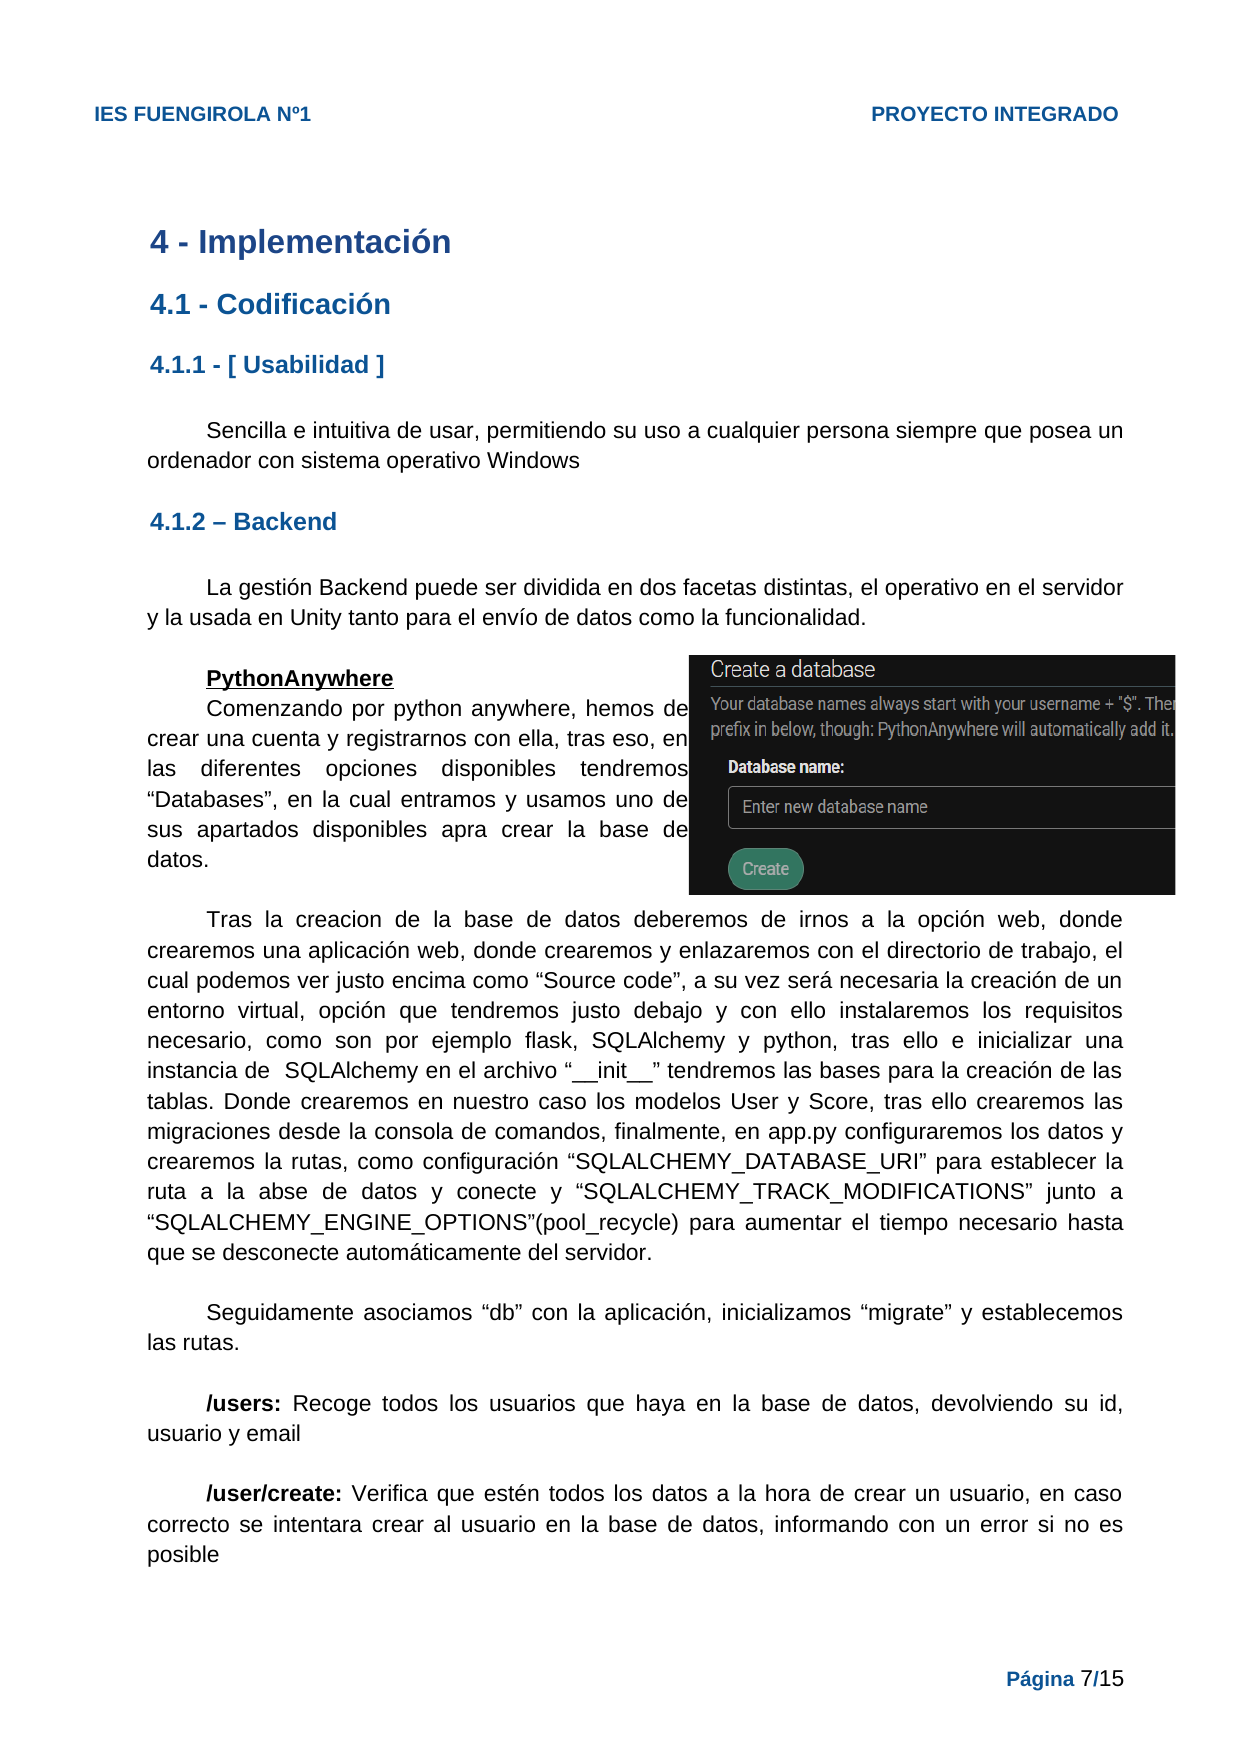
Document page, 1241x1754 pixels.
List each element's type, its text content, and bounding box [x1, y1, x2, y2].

text Tras la creacion de la base de datos deberemos de irnos a la opción web, donde crearemos una aplicación web, donde crearemos y enlazaremos con el directorio de trabajo, el cual podemos ver justo encima como “Source code”, a su vez será necesaria la creación de un entorno virtual, opción que tendremos justo debajo y con ello instalaremos los requisitos necesario, como son por ejemplo flask, SQLAlchemy y python, tras ello e inicializar una instancia de SQLAlchemy en el archivo “__init__” tendremos las bases para la creación de las tablas. Donde crearemos en nuestro caso los modelos User y Score, tras ello crearemos las migraciones desde la consola de comandos, finalmente, en app.py configuraremos los datos y crearemos la rutas, como configuración “SQLALCHEMY_DATABASE_URI” para establecer la ruta a la abse de datos y conecte y “SQLALCHEMY_TRACK_MODIFICATIONS” junto a “SQLALCHEMY_ENGINE_OPTIONS”(pool_recycle) para aumentar el tiempo necesario hasta que se desconecte automáticamente del servidor. [147, 906, 1124, 1265]
subtitle 4.1 - Codificación [150, 287, 1124, 321]
picture [688, 655, 1176, 895]
text PythonAnywhere [147, 665, 688, 691]
subtitle 4.1.1 - [ Usabilidad ] [150, 350, 1124, 379]
text /user/create: Verifica que estén todos los datos a la hora de crear un usuario, en caso correcto se intentara crear al usuario en la base de datos, informando con un error si no es posible [147, 1480, 1124, 1567]
subtitle 4.1.2 – Backend [150, 507, 1124, 536]
text Seguidamente asociamos “db” con la aplicación, inicializamos “migrate” y establecemos las rutas. [147, 1299, 1124, 1356]
subtitle 4 - Implementación [150, 222, 1124, 261]
text Comenzando por python anywhere, hemos de crear una cuenta y registrarnos con ella, tras eso, en las diferentes opciones disponibles tendremos “Databases”, en la cual entramos y usamos uno de sus apartados disponibles apra crear la base de datos. [147, 695, 688, 872]
text Sencilla e intuitiva de usar, permitiendo su uso a cualquier persona siempre que posea un ordenador con sistema operativo Windows [147, 417, 1124, 474]
text La gestión Backend puede ser dividida en dos facetas distintas, el operativo en el servidor y la usada en Unity tanto para el envío de datos como la funcionalidad. [147, 574, 1124, 631]
text /users: Recoge todos los usuarios que haya en la base de datos, devolviendo su id, usuario y email [147, 1390, 1124, 1446]
